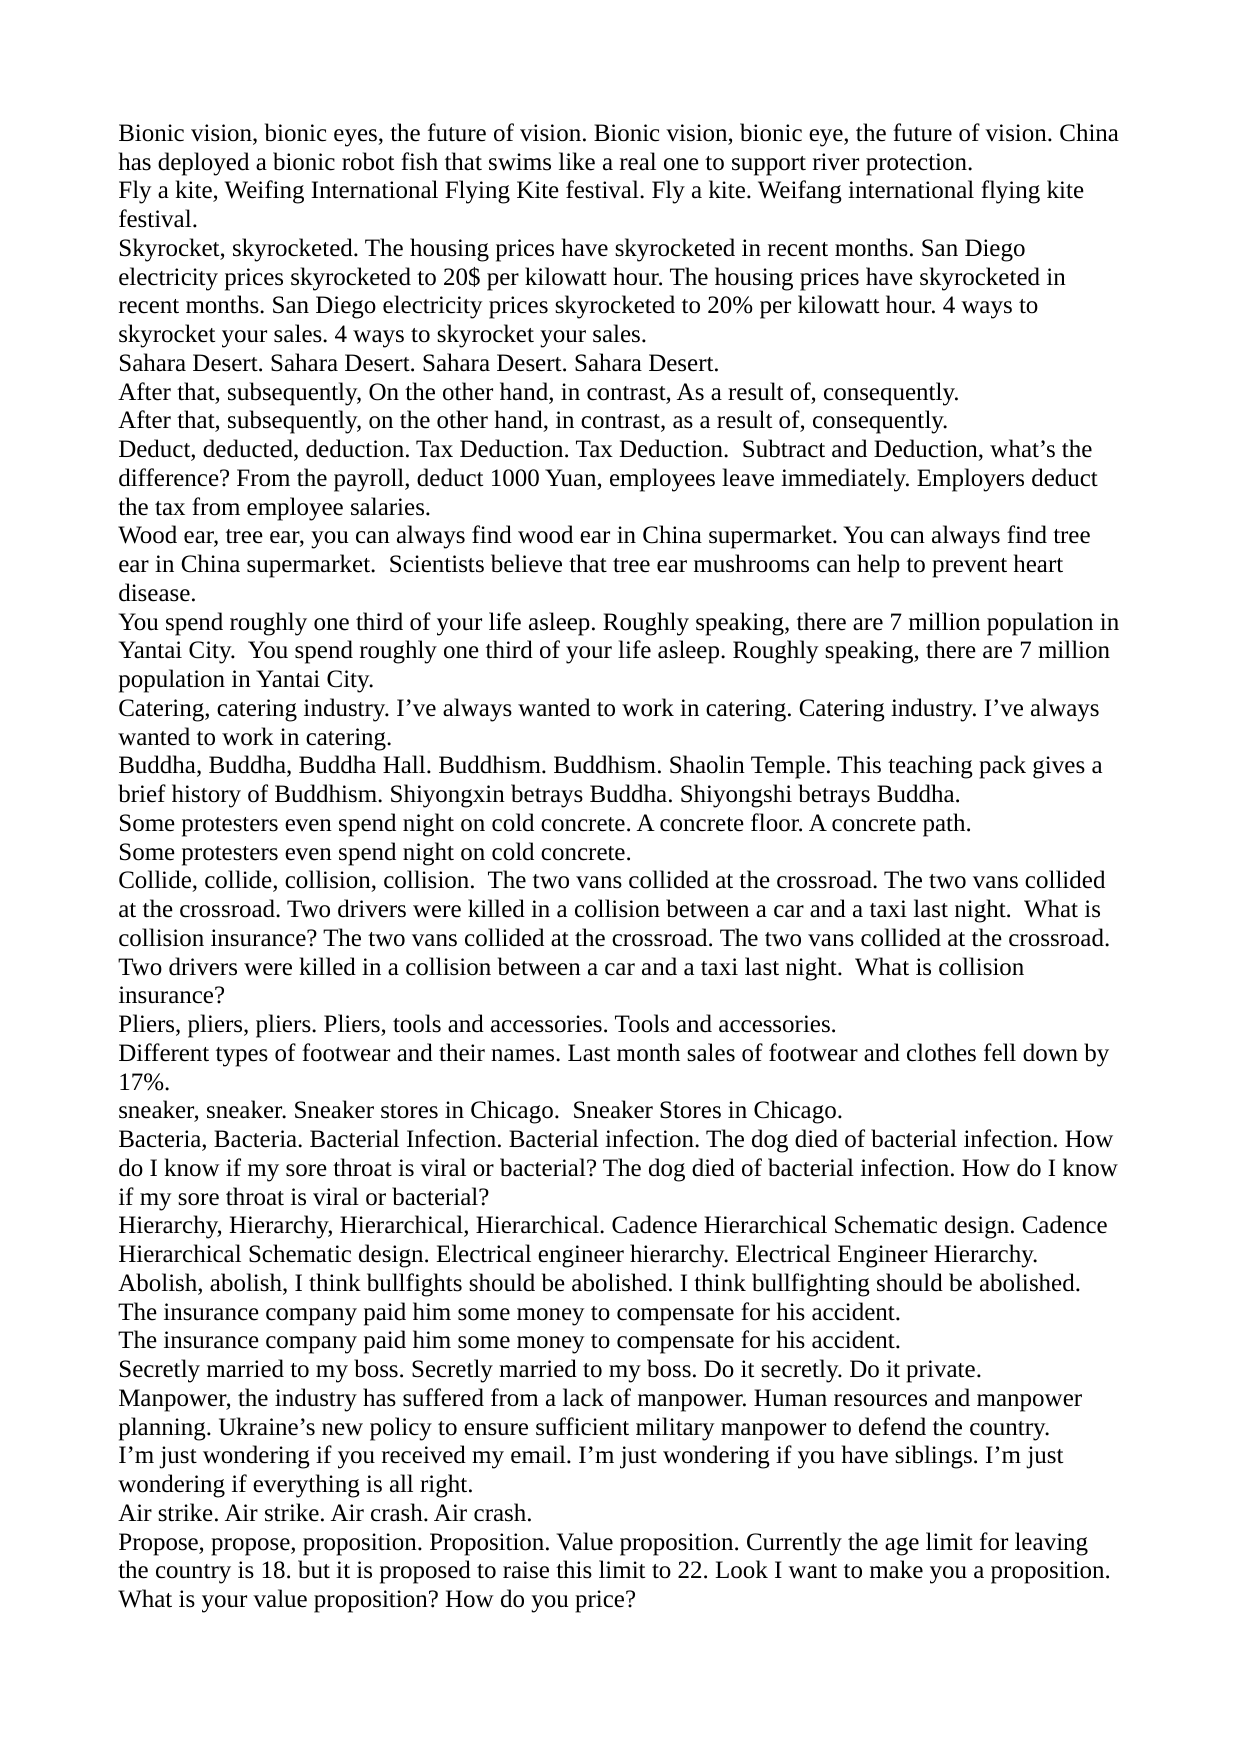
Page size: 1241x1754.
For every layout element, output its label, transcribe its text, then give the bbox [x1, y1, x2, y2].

text Wood ear, tree ear, you can always find wood ear in China supermarket. You can always find tree ear in China supermarket. Scientists believe that tree ear mushrooms can help to prevent heart disease. [118, 521, 1122, 607]
text Fly a kite, Weifing International Flying Kite festival. Fly a kite. Weifang international flying kite festival. [118, 176, 1122, 233]
text Deduct, deducted, deduction. Tax Deduction. Tax Deduction. Subtract and Deduction, what’s the difference? From the payroll, deduct 1000 Yuan, employees leave immediately. Employers deduct the tax from employee salaries. [118, 434, 1122, 521]
text Bacteria, Bacteria. Bacterial Infection. Bacterial infection. The dog died of bacterial infection. How do I know if my sore throat is viral or bacterial? The dog died of bacterial infection. How do I know if my sore throat is viral or bacterial? [118, 1124, 1122, 1211]
text Secretly married to my boss. Secretly married to my boss. Do it secretly. Do it private. [118, 1354, 1122, 1383]
text Abolish, abolish, I think bullfights should be abolished. I think bullfighting should be abolished. [118, 1268, 1122, 1297]
text I’m just wondering if you received my email. I’m just wondering if you have siblings. I’m just wondering if everything is all right. [118, 1441, 1122, 1498]
text After that, subsequently, On the other hand, in contrast, As a result of, consequently. [118, 377, 1122, 406]
text The insurance company paid him some money to compensate for his accident. [118, 1297, 1122, 1326]
text Catering, catering industry. I’ve always wanted to work in catering. Catering industry. I’ve always wanted to work in catering. [118, 693, 1122, 751]
text Air strike. Air strike. Air crash. Air crash. [118, 1498, 1122, 1527]
text Some protesters even spend night on cold concrete. A concrete floor. A concrete path. [118, 808, 1122, 837]
text Hierarchy, Hierarchy, Hierarchical, Hierarchical. Cadence Hierarchical Schematic design. Cadence Hierarchical Schematic design. Electrical engineer hierarchy. Electrical Engineer Hierarchy. [118, 1211, 1122, 1268]
text sneaker, sneaker. Sneaker stores in Chicago. Sneaker Stores in Chicago. [118, 1096, 1122, 1124]
text Propose, propose, proposition. Proposition. Value proposition. Currently the age limit for leaving the country is 18. but it is proposed to raise this limit to 22. Look I want to make you a proposition. What is your value proposition? How do you price? [118, 1527, 1122, 1613]
text Buddha, Buddha, Buddha Hall. Buddhism. Buddhism. Shaolin Temple. This teaching pack gives a brief history of Buddhism. Shiyongxin betrays Buddha. Shiyongshi betrays Buddha. [118, 751, 1122, 808]
text Pliers, pliers, pliers. Pliers, tools and accessories. Tools and accessories. [118, 1009, 1122, 1038]
text Sahara Desert. Sahara Desert. Sahara Desert. Sahara Desert. [118, 348, 1122, 377]
text Some protesters even spend night on cold concrete. [118, 837, 1122, 866]
text Different types of footwear and their names. Last month sales of footwear and clothes fell down by 17%. [118, 1038, 1122, 1096]
text After that, subsequently, on the other hand, in contrast, as a result of, consequently. [118, 406, 1122, 434]
text Skyrocket, skyrocketed. The housing prices have skyrocketed in recent months. San Diego electricity prices skyrocketed to 20$ per kilowatt hour. The housing prices have skyrocketed in recent months. San Diego electricity prices skyrocketed to 20% per kilowatt hour. 4 ways to skyrocket your sales. 4 ways to skyrocket your sales. [118, 233, 1122, 348]
text Manpower, the industry has suffered from a lack of manpower. Human resources and manpower planning. Ukraine’s new policy to ensure sufficient military manpower to defend the country. [118, 1383, 1122, 1441]
text Bionic vision, bionic eyes, the future of vision. Bionic vision, bionic eye, the future of vision. China has deployed a bionic robot fish that swims like a real one to support river protection. [118, 118, 1122, 176]
text The insurance company paid him some money to compensate for his accident. [118, 1326, 1122, 1354]
text Collide, collide, collision, collision. The two vans collided at the crossroad. The two vans collided at the crossroad. Two drivers were killed in a collision between a car and a taxi last night. What is collision insurance? The two vans collided at the crossroad. The two vans collided at the crossroad. Two drivers were killed in a collision between a car and a taxi last night. What is collision insurance? [118, 866, 1122, 1009]
text You spend roughly one third of your life asleep. Roughly speaking, there are 7 million population in Yantai City. You spend roughly one third of your life asleep. Roughly speaking, there are 7 million population in Yantai City. [118, 607, 1122, 693]
